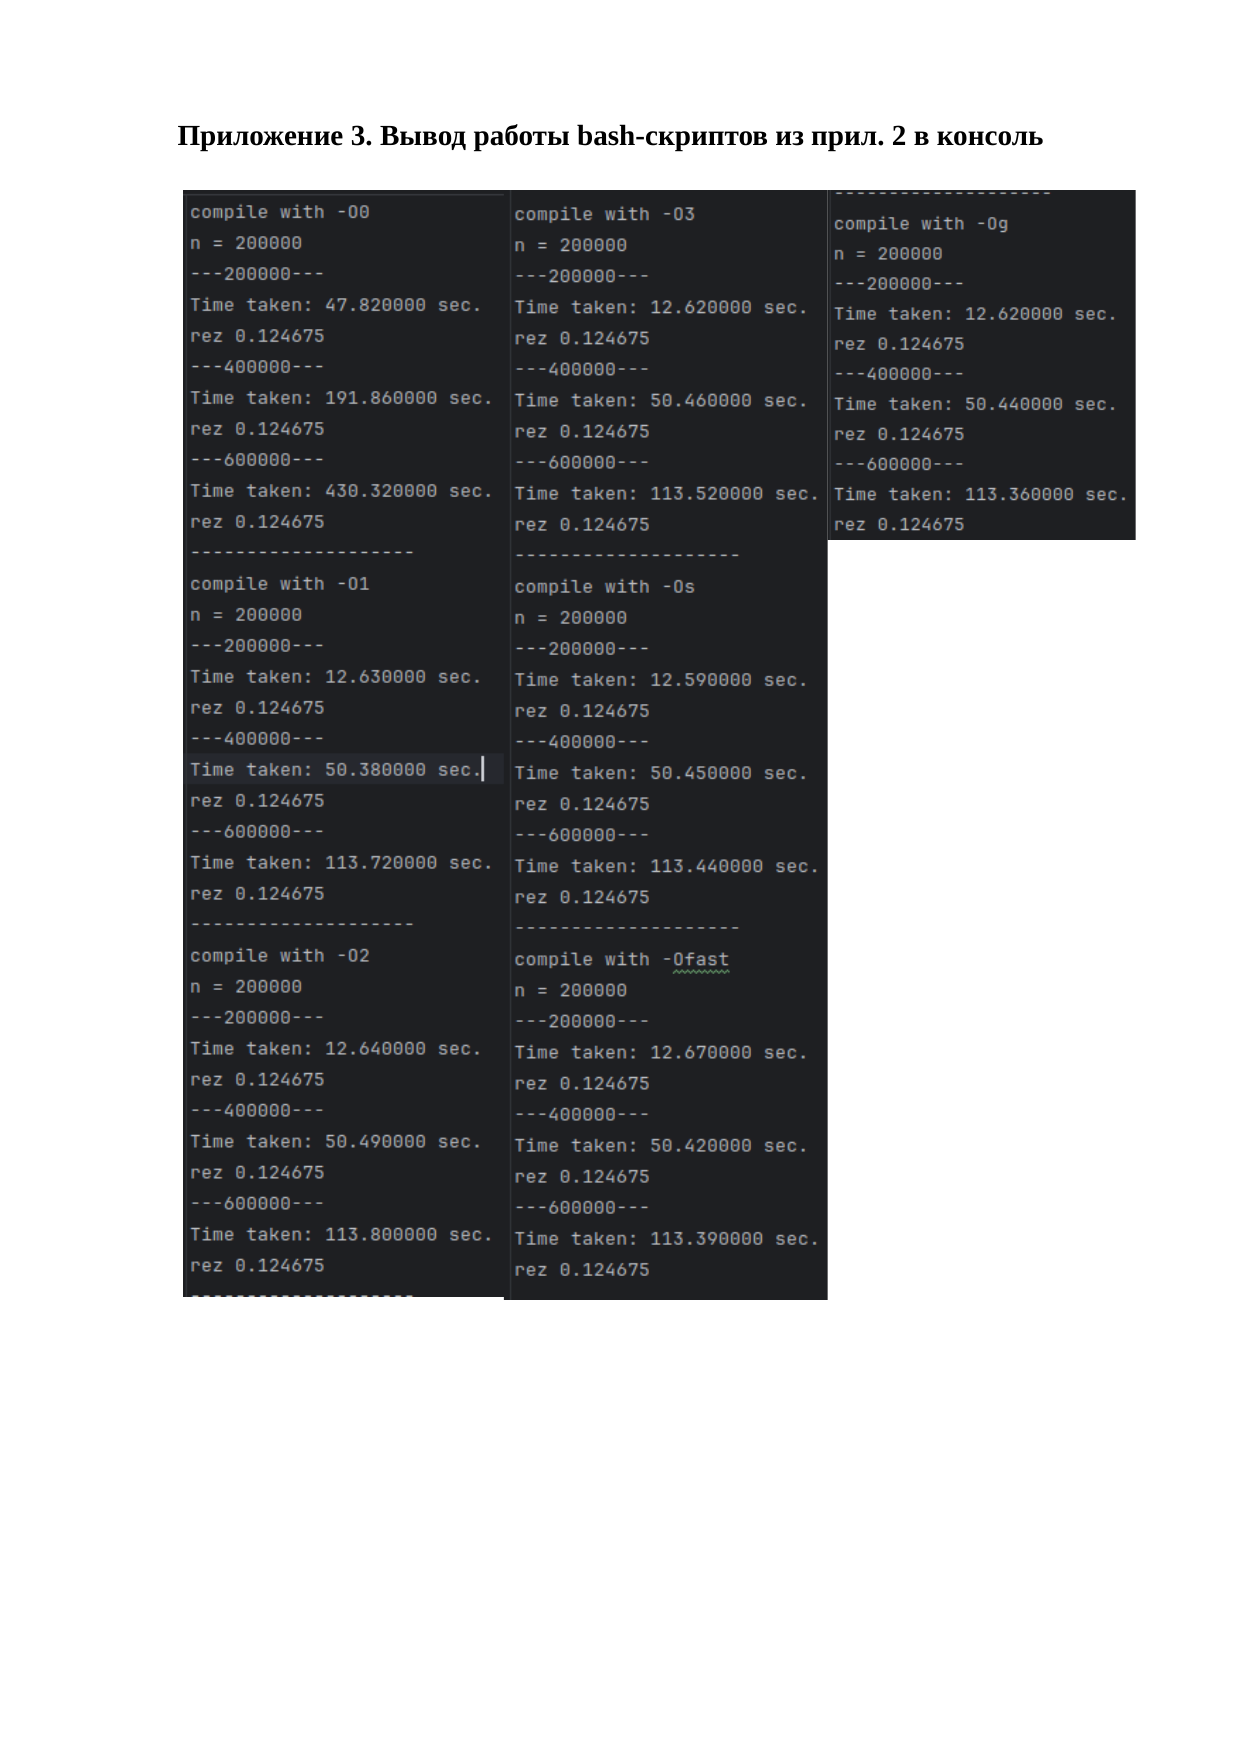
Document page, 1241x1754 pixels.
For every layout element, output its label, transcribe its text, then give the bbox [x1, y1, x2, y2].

picture [183, 190, 1136, 1300]
text Приложение 3. Вывод работы bash-скриптов из прил. 2 в консоль [177, 118, 1152, 152]
